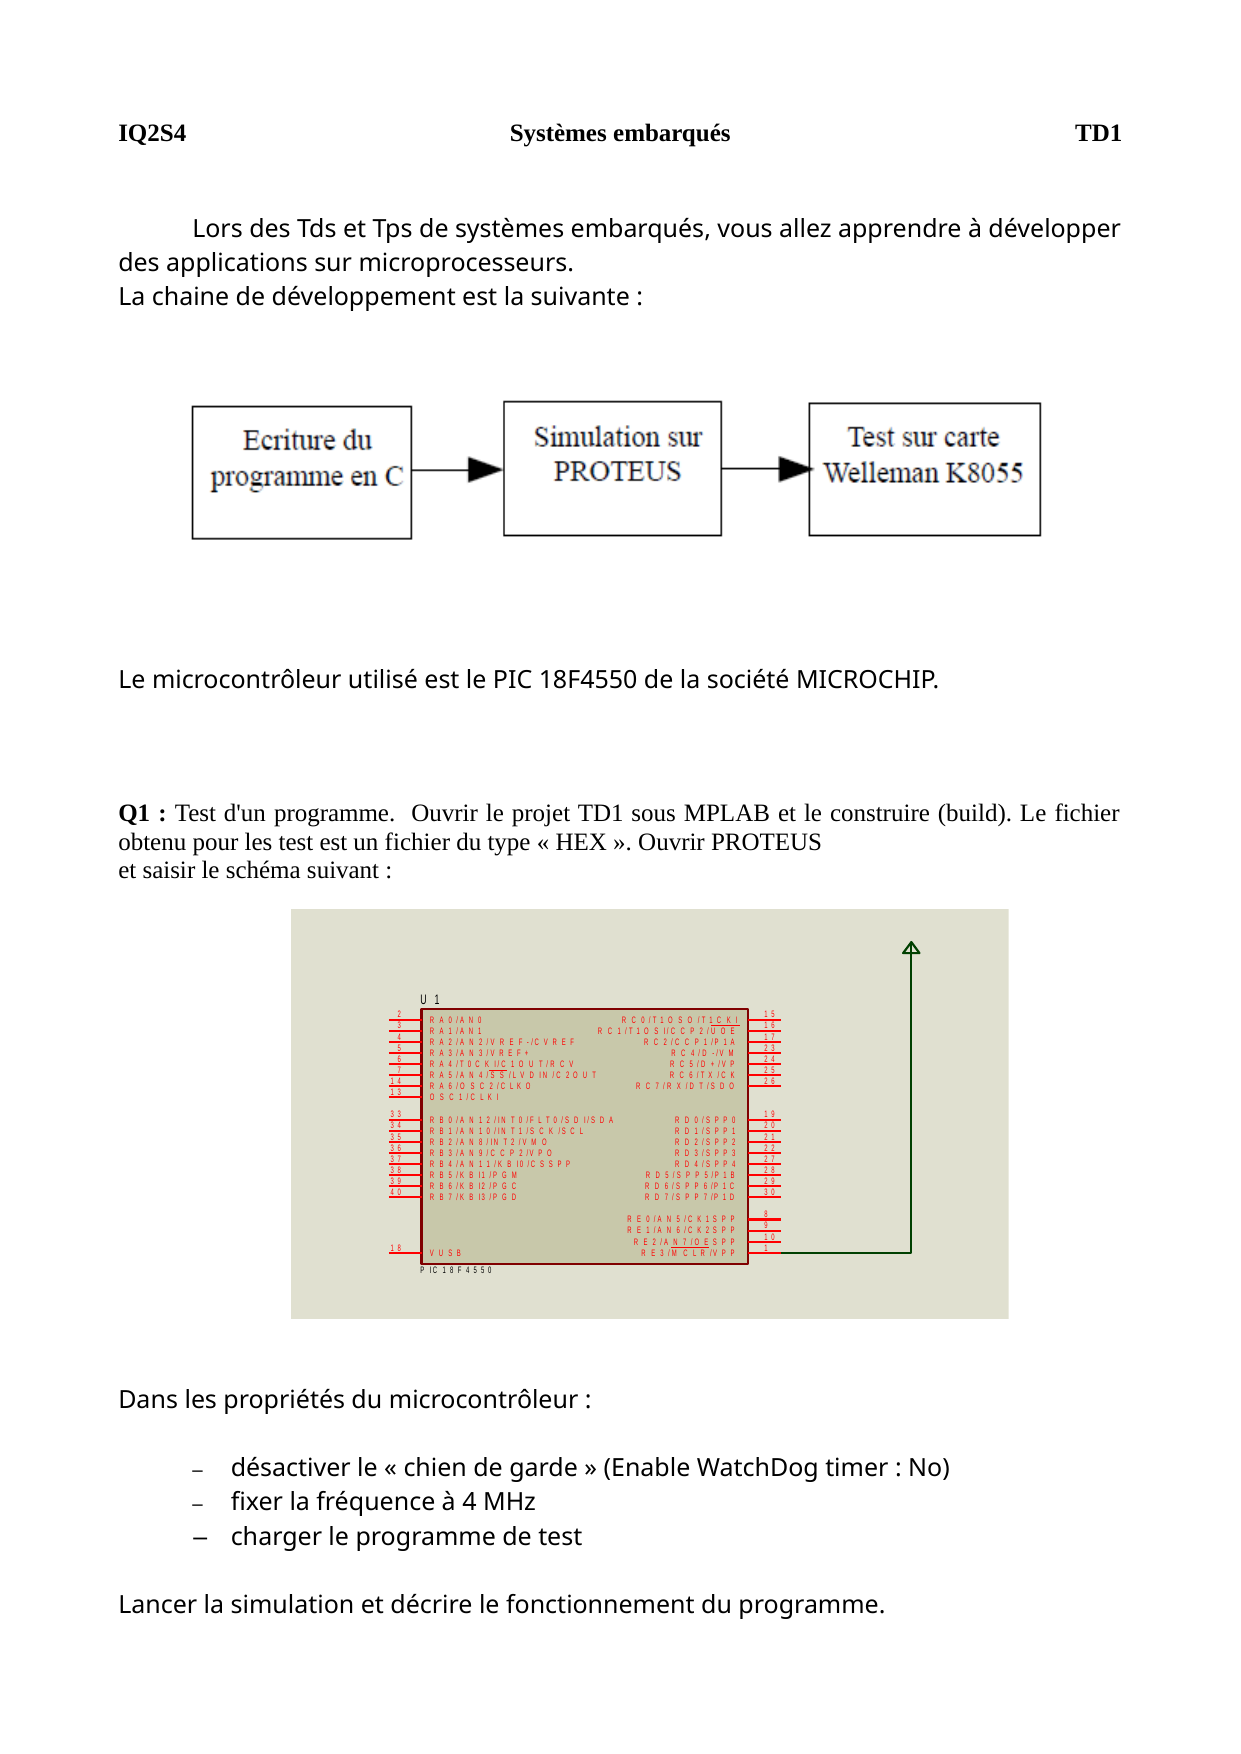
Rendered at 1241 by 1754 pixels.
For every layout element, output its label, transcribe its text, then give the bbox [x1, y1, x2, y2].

list charger le programme de test [193, 1518, 1122, 1552]
text Q1 : Test d'un programme. Ouvrir le projet TD1 sous MPLAB et le construire (build). Le fichier obtenu pour les test est un fichier du type « HEX ». Ouvrir PROTEUS [118, 798, 1122, 855]
text et saisir le schéma suivant : [118, 855, 1122, 884]
text Lancer la simulation et décrire le fonctionnement du programme. [118, 1586, 1122, 1620]
text Le microcontrôleur utilisé est le PIC 18F4550 de la société MICROCHIP. [118, 662, 1122, 696]
text La chaine de développement est la suivante : [118, 278, 1122, 313]
text – désactiver le « chien de garde » (Enable WatchDog timer : No) [118, 1450, 1122, 1484]
text – fixer la fréquence à 4 MHz [118, 1484, 1122, 1518]
text Lors des Tds et Tps de systèmes embarqués, vous allez apprendre à développer des applications sur microprocesseurs. [118, 210, 1122, 278]
text Dans les propriétés du microcontrôleur : [118, 1382, 1122, 1416]
